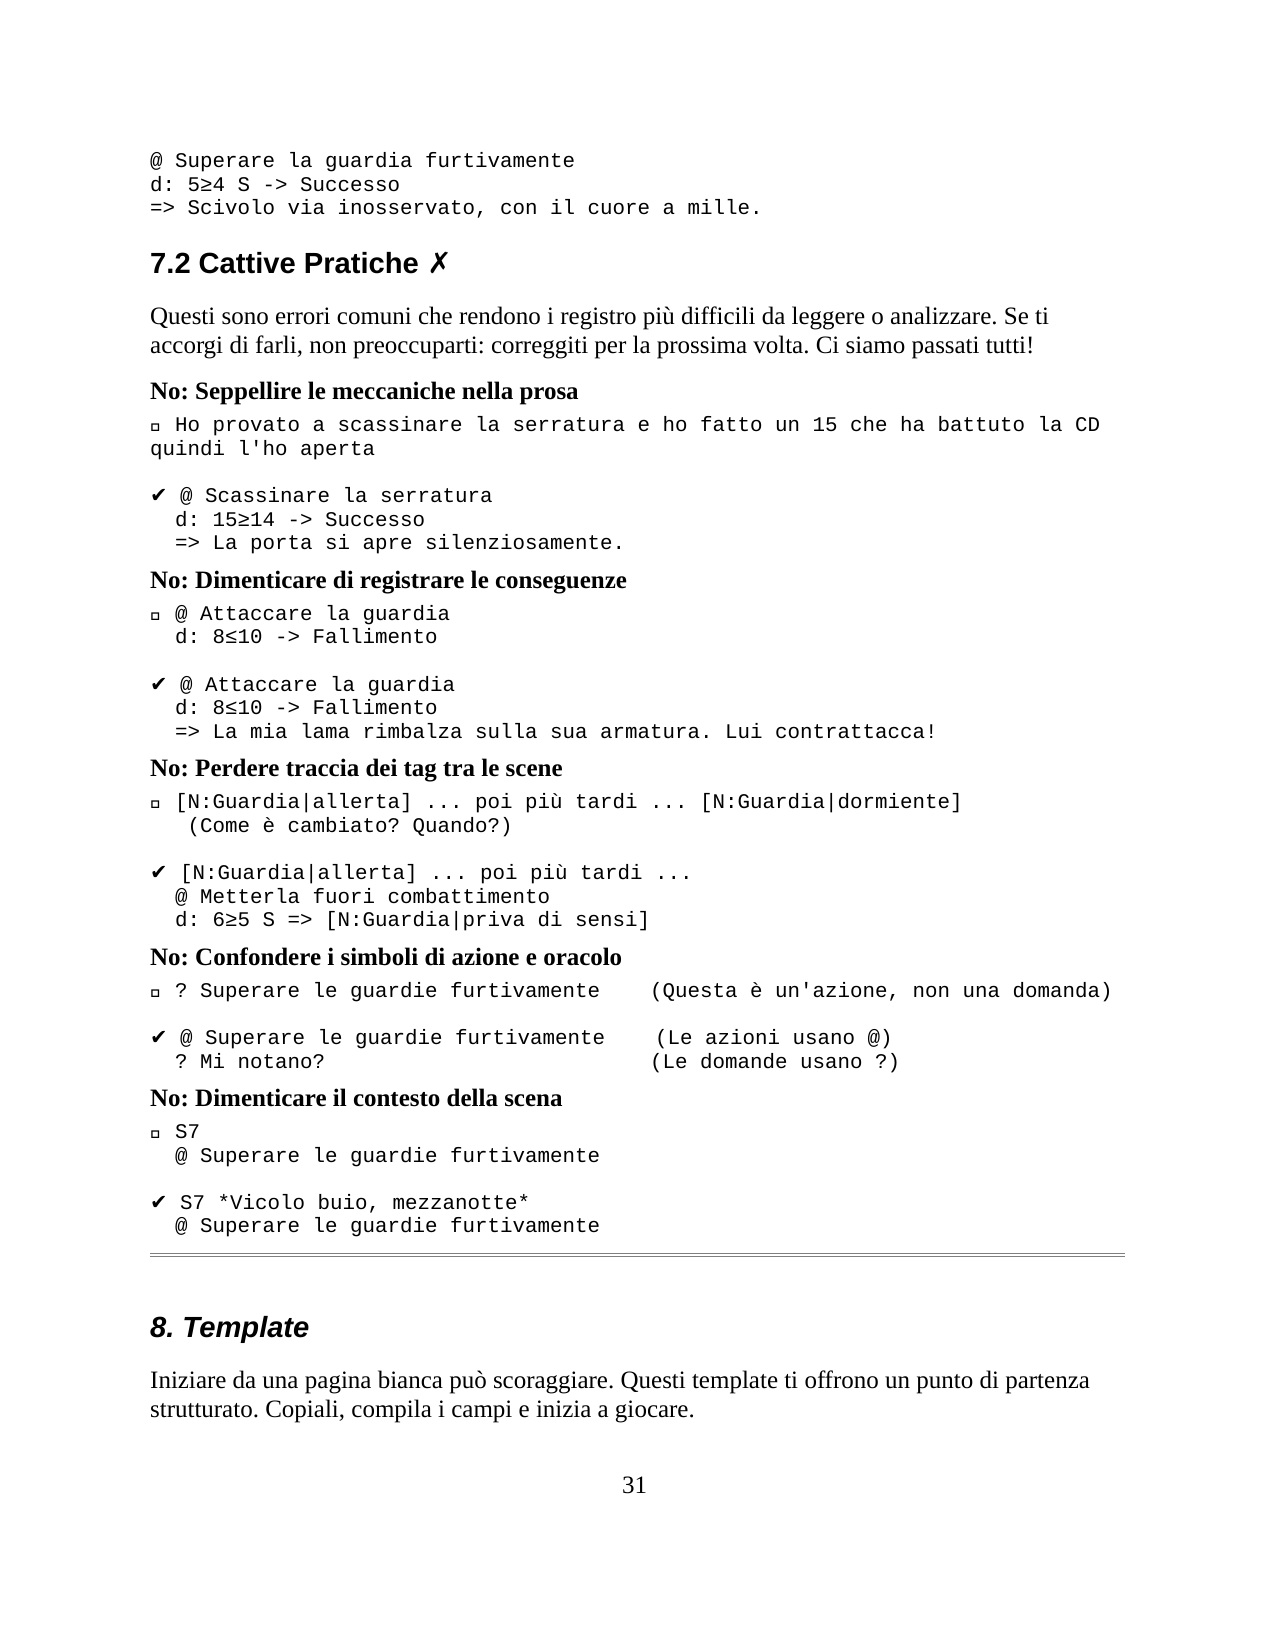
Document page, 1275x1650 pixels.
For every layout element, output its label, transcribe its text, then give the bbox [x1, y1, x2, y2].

text ✔️ @ Superare le guardie furtivamente (Le azioni usano @) [150, 1027, 1125, 1051]
text No: Dimenticare il contesto della scena [150, 1083, 1125, 1112]
text Iniziare da una pagina bianca può scoraggiare. Questi template ti offrono un punto di partenza strutturato. Copiali, compila i campi e inizia a giocare. [150, 1365, 1125, 1423]
text Questi sono errori comuni che rendono i registro più difficili da leggere o analizzare. Se ti accorgi di farli, non preoccuparti: correggiti per la prossima volta. Ci siamo passati tutti! [150, 301, 1125, 358]
text ❌ ? Superare le guardie furtivamente (Questa è un'azione, non una domanda) [150, 980, 1125, 1003]
text No: Perdere traccia dei tag tra le scene [150, 753, 1125, 782]
text => La mia lama rimbalza sulla sua armatura. Lui contrattacca! [150, 721, 1125, 744]
text ✔️ @ Attaccare la guardia [150, 673, 1125, 697]
subtitle 7.2 Cattive Pratiche ✗ [150, 246, 1125, 279]
text d: 8≤10 -> Fallimento [150, 626, 1125, 650]
text No: Dimenticare di registrare le conseguenze [150, 565, 1125, 594]
text d: 8≤10 -> Fallimento [150, 697, 1125, 721]
text @ Metterla fuori combattimento [150, 886, 1125, 909]
text @ Superare la guardia furtivamente [150, 150, 1125, 174]
text @ Superare le guardie furtivamente [150, 1216, 1125, 1239]
text d: 15≥14 -> Successo [150, 509, 1125, 532]
text d: 6≥5 S => [N:Guardia|priva di sensi] [150, 909, 1125, 933]
text ❌ Ho provato a scassinare la serratura e ho fatto un 15 che ha battuto la CD quindi l'ho aperta [150, 414, 1125, 461]
text ❌ [N:Guardia|allerta] ... poi più tardi ... [N:Guardia|dormiente] [150, 791, 1125, 815]
text => Scivolo via inosservato, con il cuore a mille. [150, 197, 1125, 221]
text d: 5≥4 S -> Successo [150, 174, 1125, 197]
text (Come è cambiato? Quando?) [150, 815, 1125, 838]
text ❌ @ Attaccare la guardia [150, 603, 1125, 626]
subtitle 8. Template [150, 1310, 1125, 1344]
text ? Mi notano? (Le domande usano ?) [150, 1051, 1125, 1074]
text No: Confondere i simboli di azione e oracolo [150, 942, 1125, 971]
text No: Seppellire le meccaniche nella prosa [150, 376, 1125, 405]
text ✔️ @ Scassinare la serratura [150, 485, 1125, 509]
text ✔️ [N:Guardia|allerta] ... poi più tardi ... [150, 862, 1125, 886]
text ✔️ S7 *Vicolo buio, mezzanotte* [150, 1192, 1125, 1216]
text => La porta si apre silenziosamente. [150, 532, 1125, 556]
text @ Superare le guardie furtivamente [150, 1144, 1125, 1168]
text ❌ S7 [150, 1121, 1125, 1144]
